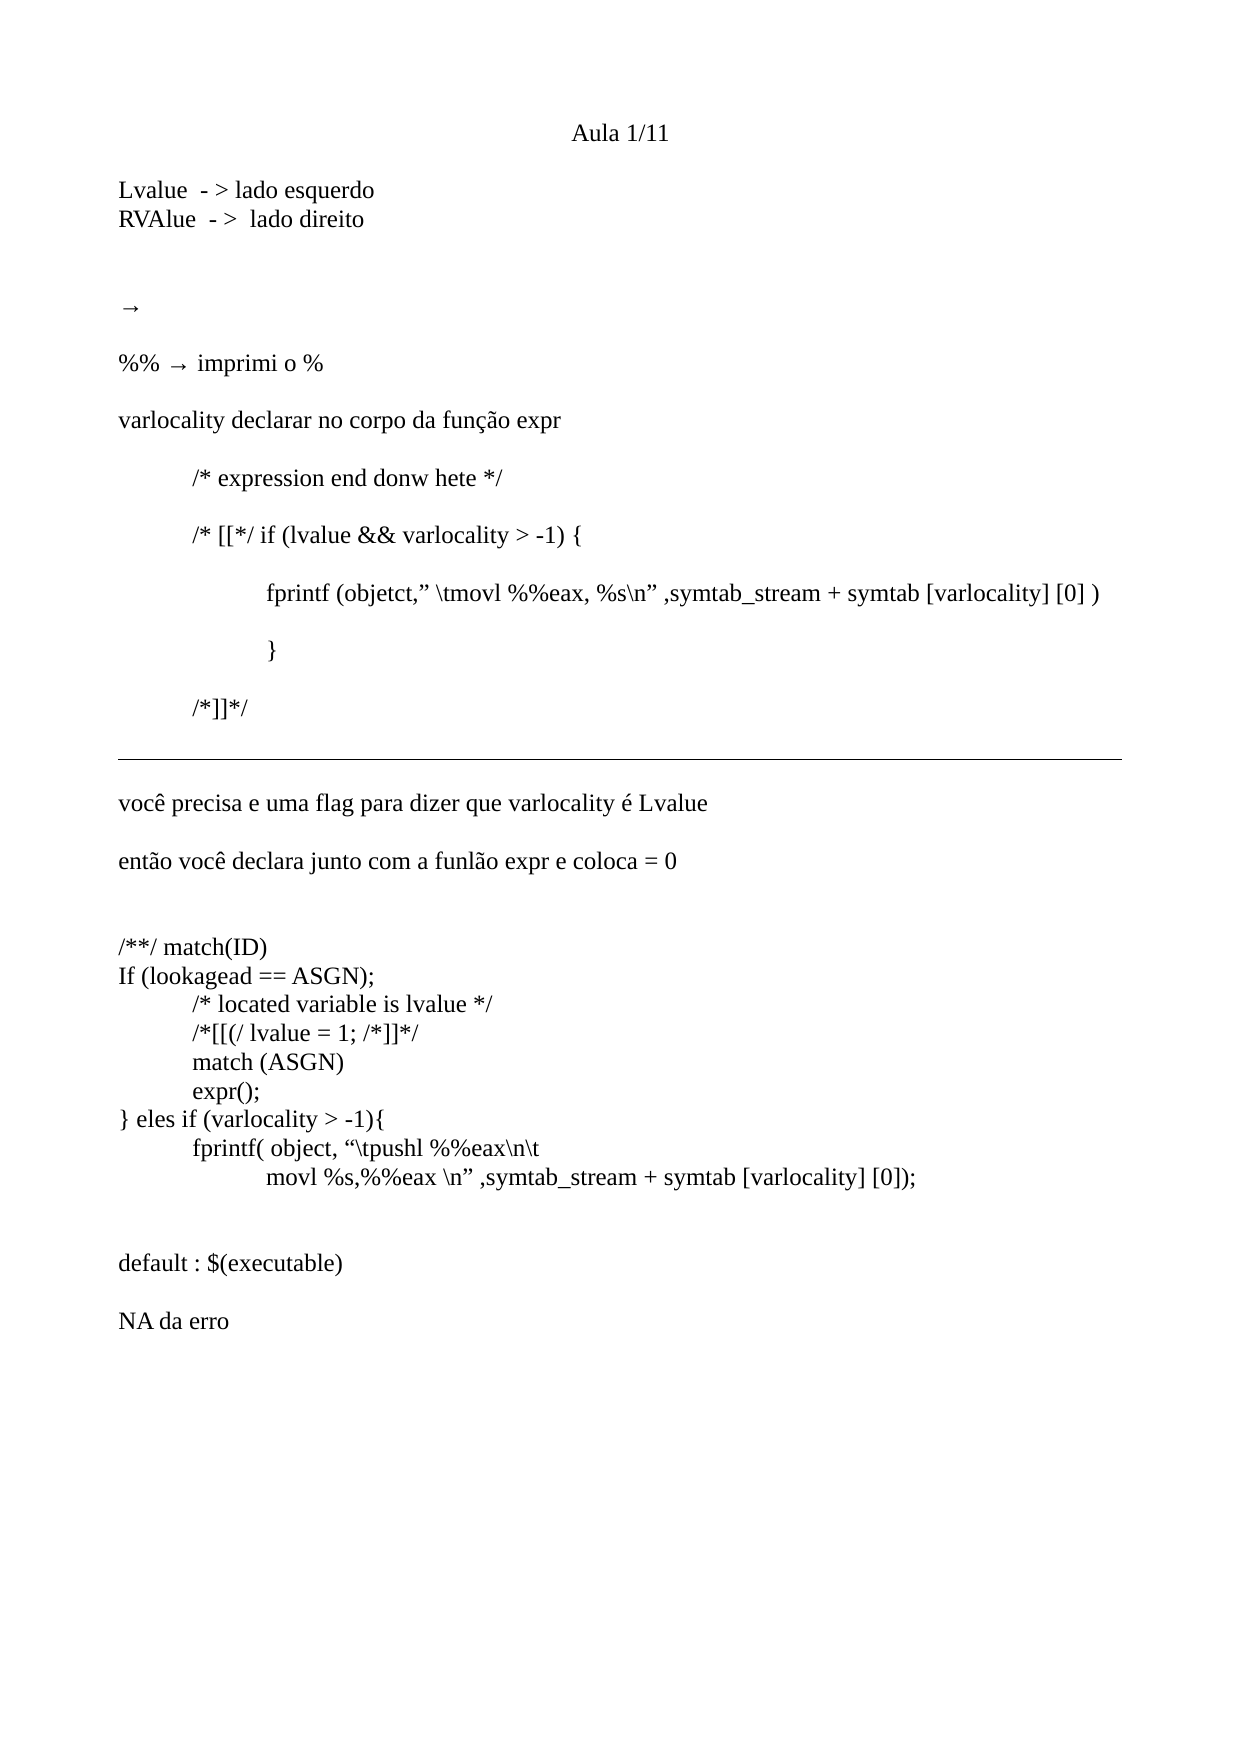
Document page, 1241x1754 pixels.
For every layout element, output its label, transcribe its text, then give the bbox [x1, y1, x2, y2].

text então você declara junto com a funlão expr e coloca = 0 [118, 846, 1122, 874]
text } eles if (varlocality > -1){ [118, 1104, 1122, 1133]
text If (lookagead == ASGN); [118, 961, 1122, 989]
text NA da erro [118, 1306, 1122, 1334]
text default : $(executable) [118, 1248, 1122, 1277]
text %% → imprimi o % [118, 348, 1122, 377]
text varlocality declarar no corpo da função expr [118, 406, 1122, 434]
text } [118, 636, 1122, 664]
text /*]]*/ [118, 693, 1122, 722]
text /* located variable is lvalue */ [118, 989, 1122, 1018]
text /**/ match(ID) [118, 932, 1122, 961]
text expr(); [118, 1076, 1122, 1104]
text Aula 1/11 [118, 118, 1122, 147]
text → [118, 291, 1122, 319]
text fprintf( object, “\tpushl %%eax\n\t [118, 1133, 1122, 1162]
text você precisa e uma flag para dizer que varlocality é Lvalue [118, 788, 1122, 817]
text /* [[*/ if (lvalue && varlocality > -1) { [118, 521, 1122, 549]
text movl %s,%%eax \n” ,symtab_stream + symtab [varlocality] [0]); [118, 1162, 1122, 1191]
text fprintf (objetct,” \tmovl %%eax, %s\n” ,symtab_stream + symtab [varlocality] [0] ) [118, 578, 1122, 607]
text Lvalue - > lado esquerdo [118, 176, 1122, 204]
text /* expression end donw hete */ [118, 463, 1122, 492]
text match (ASGN) [118, 1047, 1122, 1076]
text RVAlue - > lado direito [118, 204, 1122, 233]
text /*[[(/ lvalue = 1; /*]]*/ [118, 1018, 1122, 1047]
